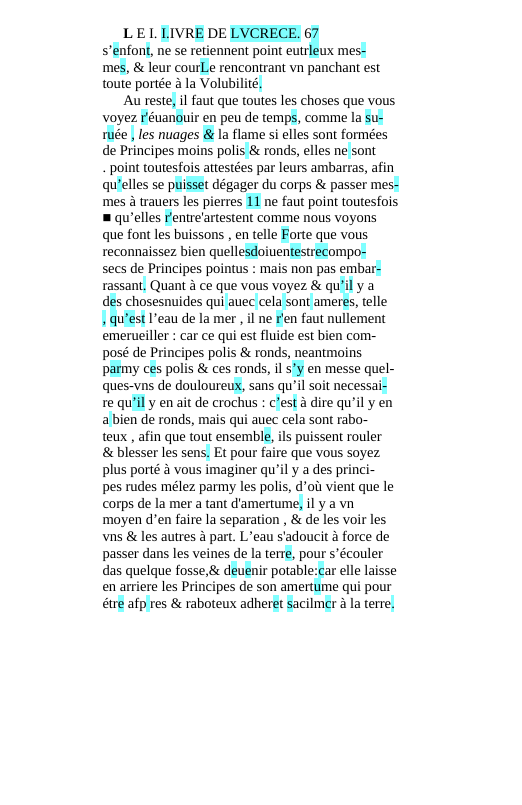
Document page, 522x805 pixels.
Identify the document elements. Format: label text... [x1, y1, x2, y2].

text Au reste, il faut que toutes les choses que vous voyez r'éuanouir en peu de temps, comme la su- ruée , les nuages & la flame si elles sont formées de Principes moins polis & ronds, elles ne sont . point toutesfois attestées par leurs ambarras, afin qu’elles se puisset dégager du corps & passer mes- mes à trauers les pierres 11 ne faut point toutesfois ■ qu’elles r'entre'artestent comme nous voyons que font les buissons , en telle Forte que vous reconnaissez bien quellesdoiuentestrecompo- secs de Principes pointus : mais non pas embar- rassant. Quant à ce que vous voyez & qu’il y a des chosesnuides qui auec cela sont ameres, telle , qu’est l’eau de la mer , il ne r'en faut nullement emerueiller : car ce qui est fluide est bien com- posé de Principes polis & ronds, neantmoins parmy ces polis & ces ronds, il s’y en messe quel- ques-vns de douloureux, sans qu’il soit necessai- re qu’il y en ait de crochus : c’est à dire qu’il y en a bien de ronds, mais qui auec cela sont rabo- teux , afin que tout ensemble, ils puissent rouler & blesser les sens. Et pour faire que vous soyez plus porté à vous imaginer qu’il y a des princi- pes rudes mélez parmy les polis, d’où vient que le corps de la mer a tant d'amertume, il y a vn moyen d’en faire la separation , & de les voir les vns & les autres à part. L’eau s'adoucit à force de passer dans les veines de la terre, pour s’écouler das quelque fosse,& deuenir potable:car elle laisse en arriere les Principes de son amertume qui pour étre afp res & raboteux adheret sacilmcr à la terre. [102, 92, 499, 612]
text L E I. I.IVRE DE LVCRECE. 67 s’enfont, ne se retiennent point eutrleux mes- mes, & leur courLe rencontrant vn panchant est toute portée à la Volubilité. [102, 25, 499, 92]
